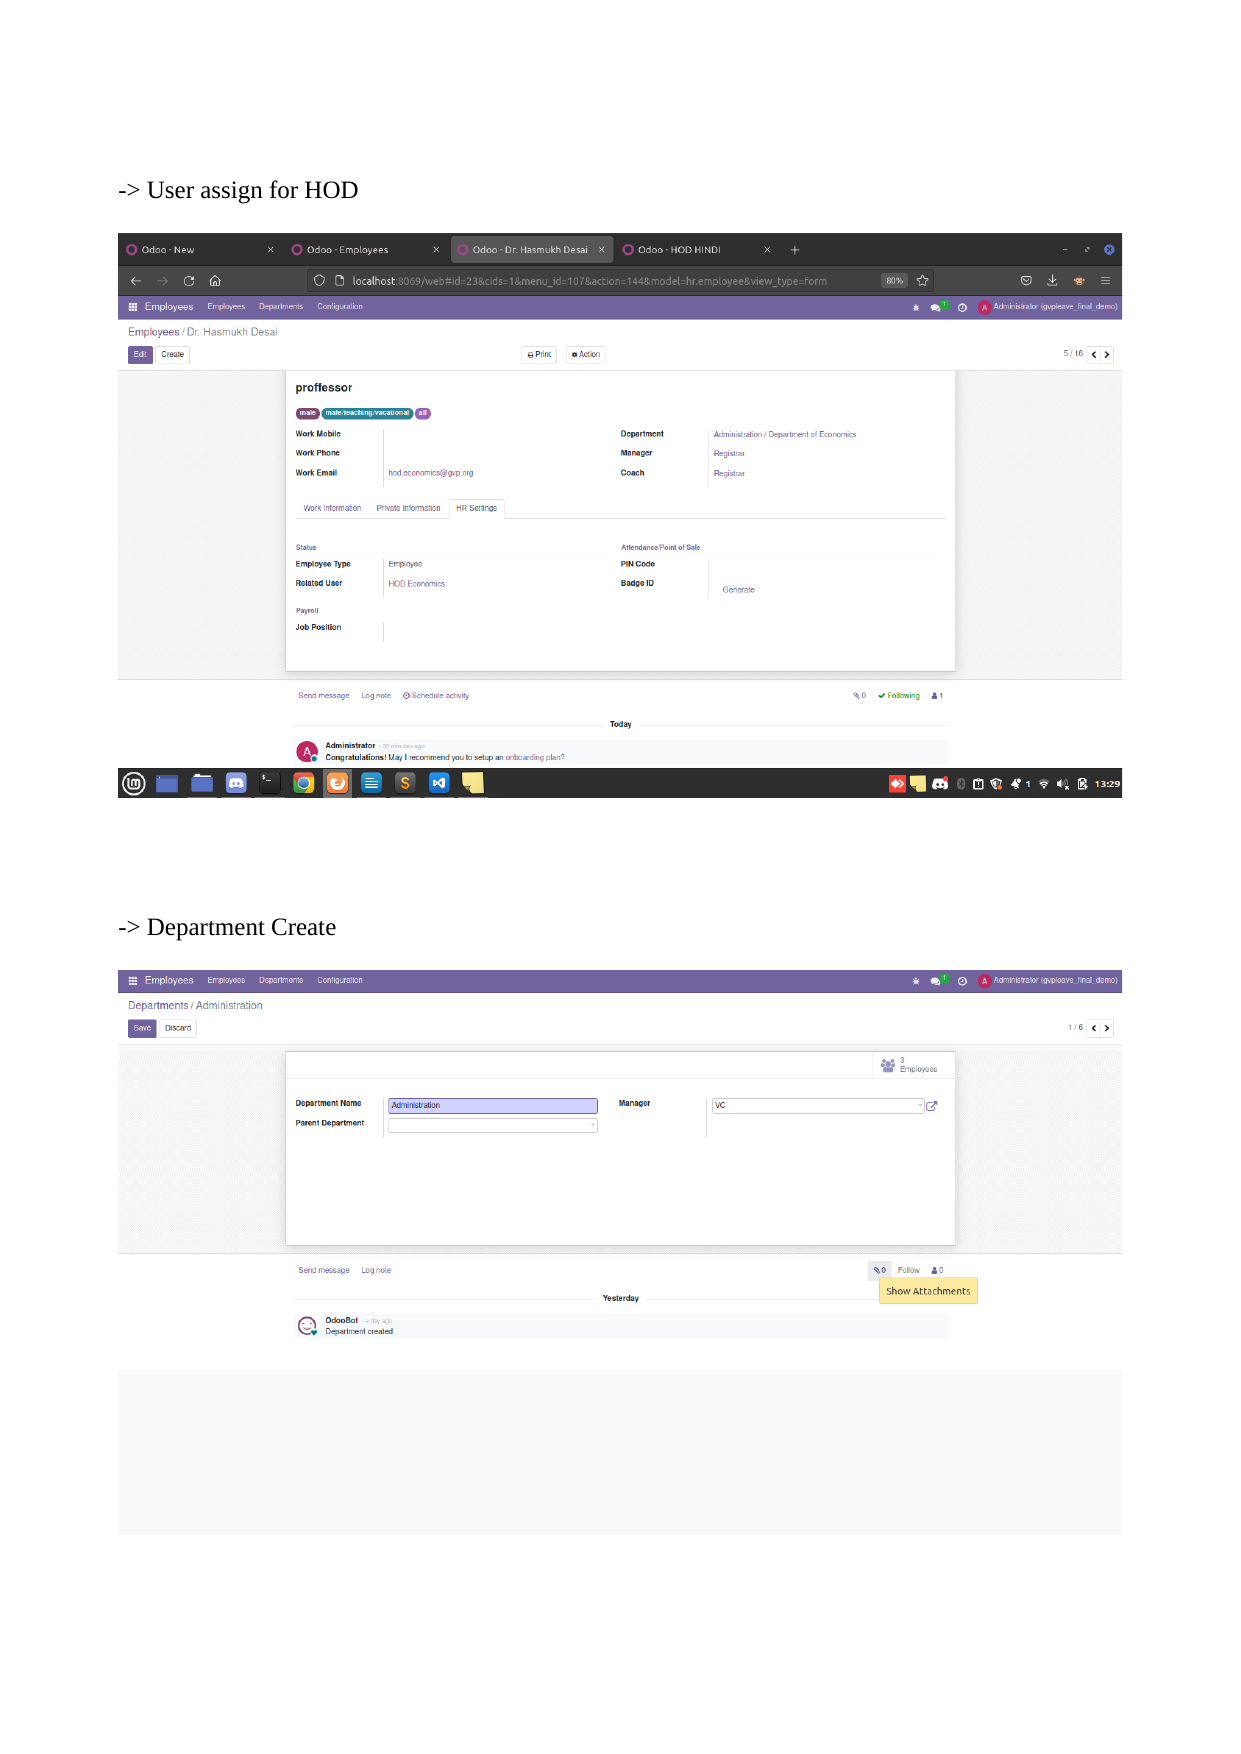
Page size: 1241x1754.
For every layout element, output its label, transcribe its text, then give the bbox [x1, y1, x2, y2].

text -> User assign for HOD [118, 176, 1122, 204]
picture [118, 970, 1123, 1535]
picture [118, 233, 1123, 798]
text -> Department Create [118, 912, 1122, 941]
